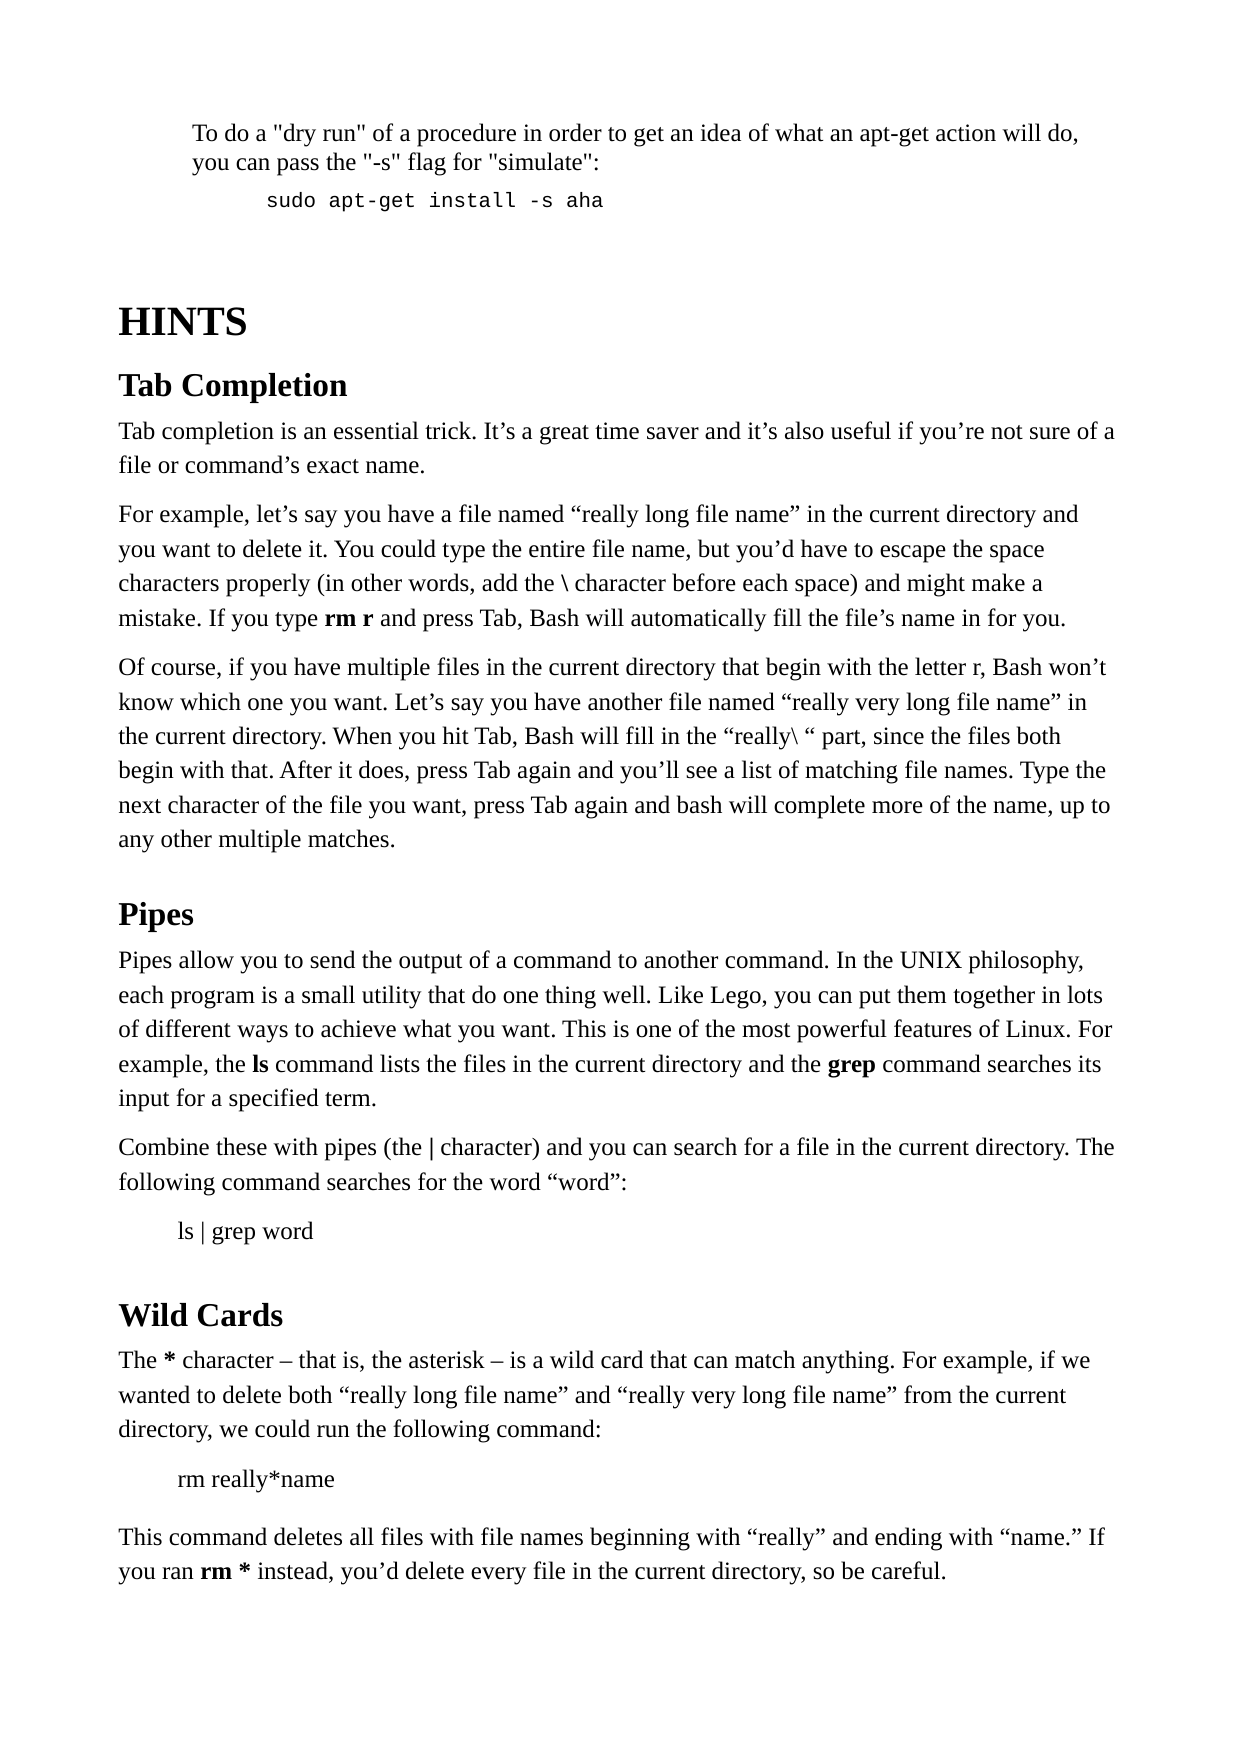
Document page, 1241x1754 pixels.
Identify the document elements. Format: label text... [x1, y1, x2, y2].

text Tab completion is an essential trick. It’s a great time saver and it’s also useful if you’re not sure of a file or command’s exact name. [118, 416, 1122, 479]
subtitle Tab Completion [118, 365, 1122, 403]
text The * character – that is, the asterisk – is a wild card that can match anything. For example, if we wanted to delete both “really long file name” and “really very long file name” from the current directory, we could run the following command: [118, 1346, 1122, 1443]
text Of course, if you have multiple files in the current directory that begin with the letter r, Bash won’t know which one you want. Let’s say you have another file named “really very long file name” in the current directory. When you hit Tab, Bash will fill in the “really\ “ part, since the files both begin with that. After it does, press Tab again and you’ll see a list of matching file names. Type the next character of the file you want, press Tab again and bash will complete more of the name, up to any other multiple matches. [118, 652, 1122, 853]
text ls | grep word [177, 1216, 1063, 1244]
subtitle Wild Cards [118, 1295, 1122, 1333]
text For example, let’s say you have a file named “really long file name” in the current directory and you want to delete it. You could type the entire file name, but you’d have to escape the space characters properly (in other words, add the \ character before each space) and might make a mistake. If you type rm r and press Tab, Bash will automatically fill the file’s name in for you. [118, 499, 1122, 632]
text This command deletes all files with file names beginning with “really” and ending with “name.” If you ran rm * instead, you’d delete every file in the current directory, so be careful. [118, 1522, 1122, 1585]
text rm really*name [177, 1464, 1063, 1492]
text HINTS [118, 296, 1122, 344]
text sudo apt-get install -s aha [118, 190, 1122, 214]
text Pipes allow you to send the output of a command to another command. In the UNIX philosophy, each program is a small utility that do one thing well. Like Lego, you can put them together in lots of different ways to achieve what you want. This is one of the most powerful features of Linux. For example, the ls command lists the files in the current directory and the grep command searches its input for a specified term. [118, 945, 1122, 1112]
text Combine these with pipes (the | character) and you can search for a file in the current directory. The following command searches for the word “word”: [118, 1132, 1122, 1195]
list To do a "dry run" of a procedure in order to get an idea of what an apt-get action will do, you can pass the "-s" flag for "simulate": [162, 118, 1122, 176]
subtitle Pipes [118, 894, 1122, 933]
